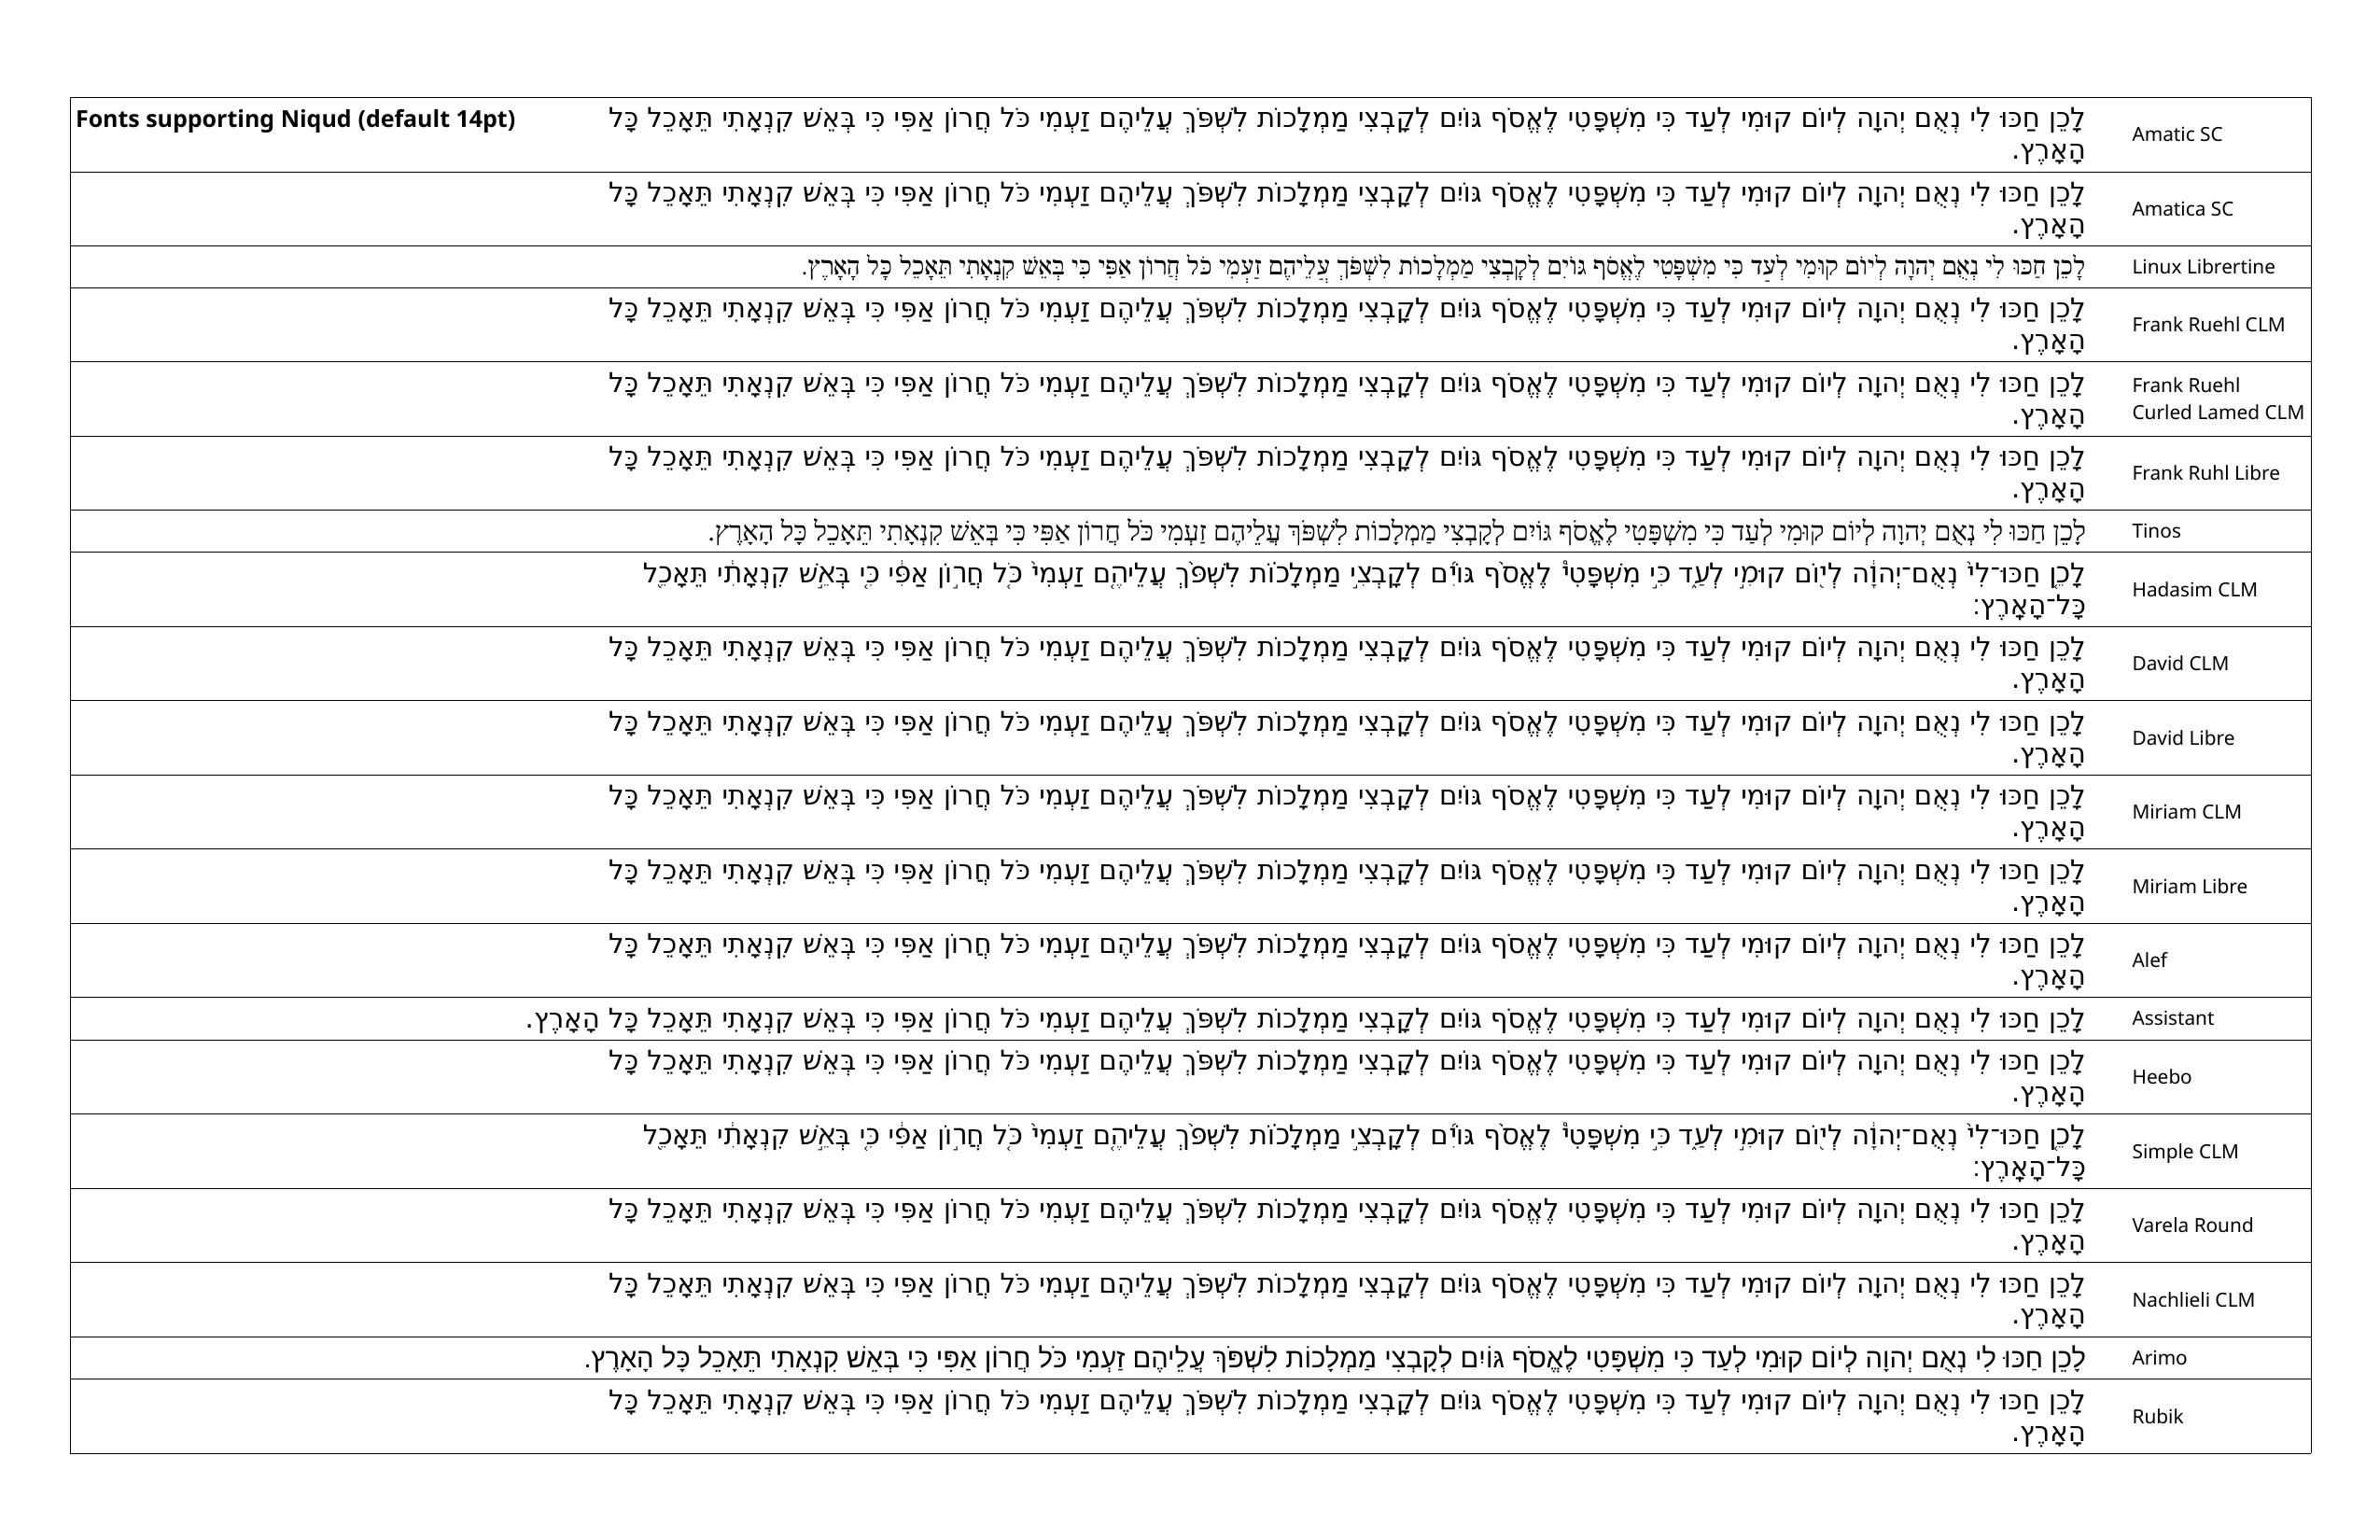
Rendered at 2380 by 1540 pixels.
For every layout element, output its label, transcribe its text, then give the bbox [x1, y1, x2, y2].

table_cell [71, 1337, 541, 1379]
table_cell [71, 701, 541, 775]
table_cell לָכֵן חַכּוּ לִי נְאֻם יְהוָה לְיוֹם קוּמִי לְעַד כִּי מִשְׁפָּטִי לֶאֱסֹף גּוֹיִם לְקָבְצִי מַמְלָכוֹת לִשְׁפֹּךְ עֲלֵיהֶם זַעְמִי כֹּל חֲרוֹן אַפִּי כִּי בְּאֵשׁ קִנְאָתִי תֵּאָכֵל כָּל הָאָרֶץ.‏ [541, 511, 2092, 552]
table_cell [71, 1189, 541, 1262]
table_header Amatic SC [2127, 98, 2311, 171]
table_cell [71, 173, 541, 245]
table_cell [2092, 1379, 2127, 1453]
table_cell לָכֵן חַכּוּ לִי נְאֻם יְהוָה לְיוֹם קוּמִי לְעַד כִּי מִשְׁפָּטִי לֶאֱסֹף גּוֹיִם לְקָבְצִי מַמְלָכוֹת לִשְׁפֹּךְ עֲלֵיהֶם זַעְמִי כֹּל חֲרוֹן אַפִּי כִּי בְּאֵשׁ קִנְאָתִי תֵּאָכֵל כָּל הָאָרֶץ.‏ [541, 173, 2092, 245]
table_cell Miriam CLM [2127, 776, 2311, 848]
table_cell [71, 288, 541, 361]
table_cell Frank Ruhl Libre [2127, 437, 2311, 510]
table_cell [2092, 553, 2127, 626]
table_cell Linux Librertine [2127, 246, 2311, 287]
table_cell [2092, 998, 2127, 1040]
table_cell Simple CLM [2127, 1114, 2311, 1188]
table_cell Hadasim CLM [2127, 553, 2311, 626]
table_cell [2092, 627, 2127, 700]
table_cell [2092, 701, 2127, 775]
table_cell לָכֵן חַכּוּ לִי נְאֻם יְהוָה לְיוֹם קוּמִי לְעַד כִּי מִשְׁפָּטִי לֶאֱסֹף גּוֹיִם לְקָבְצִי מַמְלָכוֹת לִשְׁפֹּךְ עֲלֵיהֶם זַעְמִי כֹּל חֲרוֹן אַפִּי כִּי בְּאֵשׁ קִנְאָתִי תֵּאָכֵל כָּל הָאָרֶץ.‏ [541, 1263, 2092, 1337]
table_cell [71, 1114, 541, 1188]
table_cell [2092, 246, 2127, 287]
table_cell לָכֵן חַכּוּ לִי נְאֻם יְהוָה לְיוֹם קוּמִי לְעַד כִּי מִשְׁפָּטִי לֶאֱסֹף גּוֹיִם לְקָבְצִי מַמְלָכוֹת לִשְׁפֹּךְ עֲלֵיהֶם זַעְמִי כֹּל חֲרוֹן אַפִּי כִּי בְּאֵשׁ קִנְאָתִי תֵּאָכֵל כָּל הָאָרֶץ.‏ [541, 776, 2092, 848]
table_cell [71, 1263, 541, 1337]
table_cell [71, 1379, 541, 1453]
table_cell לָכֵ֤ן חַכּוּ־לִי֙ נְאֻם־יְהוָ֔ה לְי֖וֹם קוּמִ֣י לְעַ֑ד כִּ֣י מִשְׁפָּטִי֩ לֶאֱסֹ֨ף גּוֹיִ֜ם לְקָבְצִ֣י מַמְלָכ֗וֹת לִשְׁפֹּ֨ךְ עֲלֵיהֶ֤ם זַעְמִי֙ כֹּ֚ל חֲר֣וֹן אַפִּ֔י כִּ֚י בְּאֵ֣שׁ קִנְאָתִ֔י תֵּאָכֵ֖ל כָּל־הָאָֽרֶץ׃ [541, 1114, 2092, 1188]
table_cell [71, 627, 541, 700]
table_cell [2092, 173, 2127, 245]
table_header [2092, 98, 2127, 171]
table_cell [71, 553, 541, 626]
table_cell [2092, 288, 2127, 361]
table_cell [2092, 362, 2127, 436]
table_cell [2092, 849, 2127, 923]
table_cell לָכֵ֤ן חַכּוּ־לִי֙ נְאֻם־יְהוָ֔ה לְי֖וֹם קוּמִ֣י לְעַ֑ד כִּ֣י מִשְׁפָּטִי֩ לֶאֱסֹ֨ף גּוֹיִ֜ם לְקָבְצִ֣י מַמְלָכ֗וֹת לִשְׁפֹּ֨ךְ עֲלֵיהֶ֤ם זַעְמִי֙ כֹּ֚ל חֲר֣וֹן אַפִּ֔י כִּ֚י בְּאֵ֣שׁ קִנְאָתִ֔י תֵּאָכֵ֖ל כָּל־הָאָֽרֶץ׃ [541, 553, 2092, 626]
table_cell [2092, 924, 2127, 997]
table_header לָכֵן חַכּוּ לִי נְאֻם יְהוָה לְיוֹם קוּמִי לְעַד כִּי מִשְׁפָּטִי לֶאֱסֹף גּוֹיִם לְקָבְצִי מַמְלָכוֹת לִשְׁפֹּךְ עֲלֵיהֶם זַעְמִי כֹּל חֲרוֹן אַפִּי כִּי בְּאֵשׁ קִנְאָתִי תֵּאָכֵל כָּל הָאָרֶץ.‏ [541, 98, 2092, 171]
table_cell [2092, 1114, 2127, 1188]
table_cell David Libre [2127, 701, 2311, 775]
table_cell Tinos [2127, 511, 2311, 552]
table_cell לָכֵן חַכּוּ לִי נְאֻם יְהוָה לְיוֹם קוּמִי לְעַד כִּי מִשְׁפָּטִי לֶאֱסֹף גּוֹיִם לְקָבְצִי מַמְלָכוֹת לִשְׁפֹּךְ עֲלֵיהֶם זַעְמִי כֹּל חֲרוֹן אַפִּי כִּי בְּאֵשׁ קִנְאָתִי תֵּאָכֵל כָּל הָאָרֶץ.‏ [541, 849, 2092, 923]
table_cell לָכֵן חַכּוּ לִי נְאֻם יְהוָה לְיוֹם קוּמִי לְעַד כִּי מִשְׁפָּטִי לֶאֱסֹף גּוֹיִם לְקָבְצִי מַמְלָכוֹת לִשְׁפֹּךְ עֲלֵיהֶם זַעְמִי כֹּל חֲרוֹן אַפִּי כִּי בְּאֵשׁ קִנְאָתִי תֵּאָכֵל כָּל הָאָרֶץ.‏ [541, 246, 2092, 287]
table_header Fonts supporting Niqud (default 14pt) [71, 98, 541, 171]
table_cell [2092, 776, 2127, 848]
table_cell [71, 362, 541, 436]
table_cell [71, 924, 541, 997]
table_cell [71, 776, 541, 848]
table_cell לָכֵן חַכּוּ לִי נְאֻם יְהוָה לְיוֹם קוּמִי לְעַד כִּי מִשְׁפָּטִי לֶאֱסֹף גּוֹיִם לְקָבְצִי מַמְלָכוֹת לִשְׁפֹּךְ עֲלֵיהֶם זַעְמִי כֹּל חֲרוֹן אַפִּי כִּי בְּאֵשׁ קִנְאָתִי תֵּאָכֵל כָּל הָאָרֶץ.‏ [541, 1337, 2092, 1379]
table_cell לָכֵן חַכּוּ לִי נְאֻם יְהוָה לְיוֹם קוּמִי לְעַד כִּי מִשְׁפָּטִי לֶאֱסֹף גּוֹיִם לְקָבְצִי מַמְלָכוֹת לִשְׁפֹּךְ עֲלֵיהֶם זַעְמִי כֹּל חֲרוֹן אַפִּי כִּי בְּאֵשׁ קִנְאָתִי תֵּאָכֵל כָּל הָאָרֶץ.‏ [71, 998, 2092, 1040]
table_cell לָכֵן חַכּוּ לִי נְאֻם יְהוָה לְיוֹם קוּמִי לְעַד כִּי מִשְׁפָּטִי לֶאֱסֹף גּוֹיִם לְקָבְצִי מַמְלָכוֹת לִשְׁפֹּךְ עֲלֵיהֶם זַעְמִי כֹּל חֲרוֹן אַפִּי כִּי בְּאֵשׁ קִנְאָתִי תֵּאָכֵל כָּל הָאָרֶץ.‏ [541, 437, 2092, 510]
table_cell לָכֵן חַכּוּ לִי נְאֻם יְהוָה לְיוֹם קוּמִי לְעַד כִּי מִשְׁפָּטִי לֶאֱסֹף גּוֹיִם לְקָבְצִי מַמְלָכוֹת לִשְׁפֹּךְ עֲלֵיהֶם זַעְמִי כֹּל חֲרוֹן אַפִּי כִּי בְּאֵשׁ קִנְאָתִי תֵּאָכֵל כָּל הָאָרֶץ.‏ [541, 1041, 2092, 1113]
table_cell [2092, 1337, 2127, 1379]
table_cell [71, 437, 541, 510]
table_cell לָכֵן חַכּוּ לִי נְאֻם יְהוָה לְיוֹם קוּמִי לְעַד כִּי מִשְׁפָּטִי לֶאֱסֹף גּוֹיִם לְקָבְצִי מַמְלָכוֹת לִשְׁפֹּךְ עֲלֵיהֶם זַעְמִי כֹּל חֲרוֹן אַפִּי כִּי בְּאֵשׁ קִנְאָתִי תֵּאָכֵל כָּל הָאָרֶץ.‏ [541, 1379, 2092, 1453]
table_cell Frank Ruehl CLM [2127, 288, 2311, 361]
table_cell Assistant [2127, 998, 2311, 1040]
table_cell [2092, 1189, 2127, 1262]
table_cell [2092, 437, 2127, 510]
table_cell Alef [2127, 924, 2311, 997]
table_cell [71, 1041, 541, 1113]
table_cell [71, 511, 541, 552]
table_cell Frank Ruehl Curled Lamed CLM [2127, 362, 2311, 436]
table_cell Heebo [2127, 1041, 2311, 1113]
table_cell Miriam Libre [2127, 849, 2311, 923]
table_cell Nachlieli CLM [2127, 1263, 2311, 1337]
table_cell לָכֵן חַכּוּ לִי נְאֻם יְהוָה לְיוֹם קוּמִי לְעַד כִּי מִשְׁפָּטִי לֶאֱסֹף גּוֹיִם לְקָבְצִי מַמְלָכוֹת לִשְׁפֹּךְ עֲלֵיהֶם זַעְמִי כֹּל חֲרוֹן אַפִּי כִּי בְּאֵשׁ קִנְאָתִי תֵּאָכֵל כָּל הָאָרֶץ.‏ [541, 288, 2092, 361]
table_cell Rubik [2127, 1379, 2311, 1453]
table_cell [71, 246, 541, 287]
table_cell לָכֵן חַכּוּ לִי נְאֻם יְהוָה לְיוֹם קוּמִי לְעַד כִּי מִשְׁפָּטִי לֶאֱסֹף גּוֹיִם לְקָבְצִי מַמְלָכוֹת לִשְׁפֹּךְ עֲלֵיהֶם זַעְמִי כֹּל חֲרוֹן אַפִּי כִּי בְּאֵשׁ קִנְאָתִי תֵּאָכֵל כָּל הָאָרֶץ.‏ [541, 1189, 2092, 1262]
table_cell Varela Round [2127, 1189, 2311, 1262]
table_cell Amatica SC [2127, 173, 2311, 245]
table_cell לָכֵן חַכּוּ לִי נְאֻם יְהוָה לְיוֹם קוּמִי לְעַד כִּי מִשְׁפָּטִי לֶאֱסֹף גּוֹיִם לְקָבְצִי מַמְלָכוֹת לִשְׁפֹּךְ עֲלֵיהֶם זַעְמִי כֹּל חֲרוֹן אַפִּי כִּי בְּאֵשׁ קִנְאָתִי תֵּאָכֵל כָּל הָאָרֶץ.‏ [541, 627, 2092, 700]
table_cell [71, 849, 541, 923]
table_cell [2092, 1263, 2127, 1337]
table_cell [2092, 1041, 2127, 1113]
table_cell David CLM [2127, 627, 2311, 700]
table_cell [2092, 511, 2127, 552]
table_cell לָכֵן חַכּוּ לִי נְאֻם יְהוָה לְיוֹם קוּמִי לְעַד כִּי מִשְׁפָּטִי לֶאֱסֹף גּוֹיִם לְקָבְצִי מַמְלָכוֹת לִשְׁפֹּךְ עֲלֵיהֶם זַעְמִי כֹּל חֲרוֹן אַפִּי כִּי בְּאֵשׁ קִנְאָתִי תֵּאָכֵל כָּל הָאָרֶץ.‏ [541, 701, 2092, 775]
table_cell לָכֵן חַכּוּ לִי נְאֻם יְהוָה לְיוֹם קוּמִי לְעַד כִּי מִשְׁפָּטִי לֶאֱסֹף גּוֹיִם לְקָבְצִי מַמְלָכוֹת לִשְׁפֹּךְ עֲלֵיהֶם זַעְמִי כֹּל חֲרוֹן אַפִּי כִּי בְּאֵשׁ קִנְאָתִי תֵּאָכֵל כָּל הָאָרֶץ.‏ [541, 924, 2092, 997]
table_cell Arimo [2127, 1337, 2311, 1379]
table_cell לָכֵן חַכּוּ לִי נְאֻם יְהוָה לְיוֹם קוּמִי לְעַד כִּי מִשְׁפָּטִי לֶאֱסֹף גּוֹיִם לְקָבְצִי מַמְלָכוֹת לִשְׁפֹּךְ עֲלֵיהֶם זַעְמִי כֹּל חֲרוֹן אַפִּי כִּי בְּאֵשׁ קִנְאָתִי תֵּאָכֵל כָּל הָאָרֶץ.‏ [541, 362, 2092, 436]
